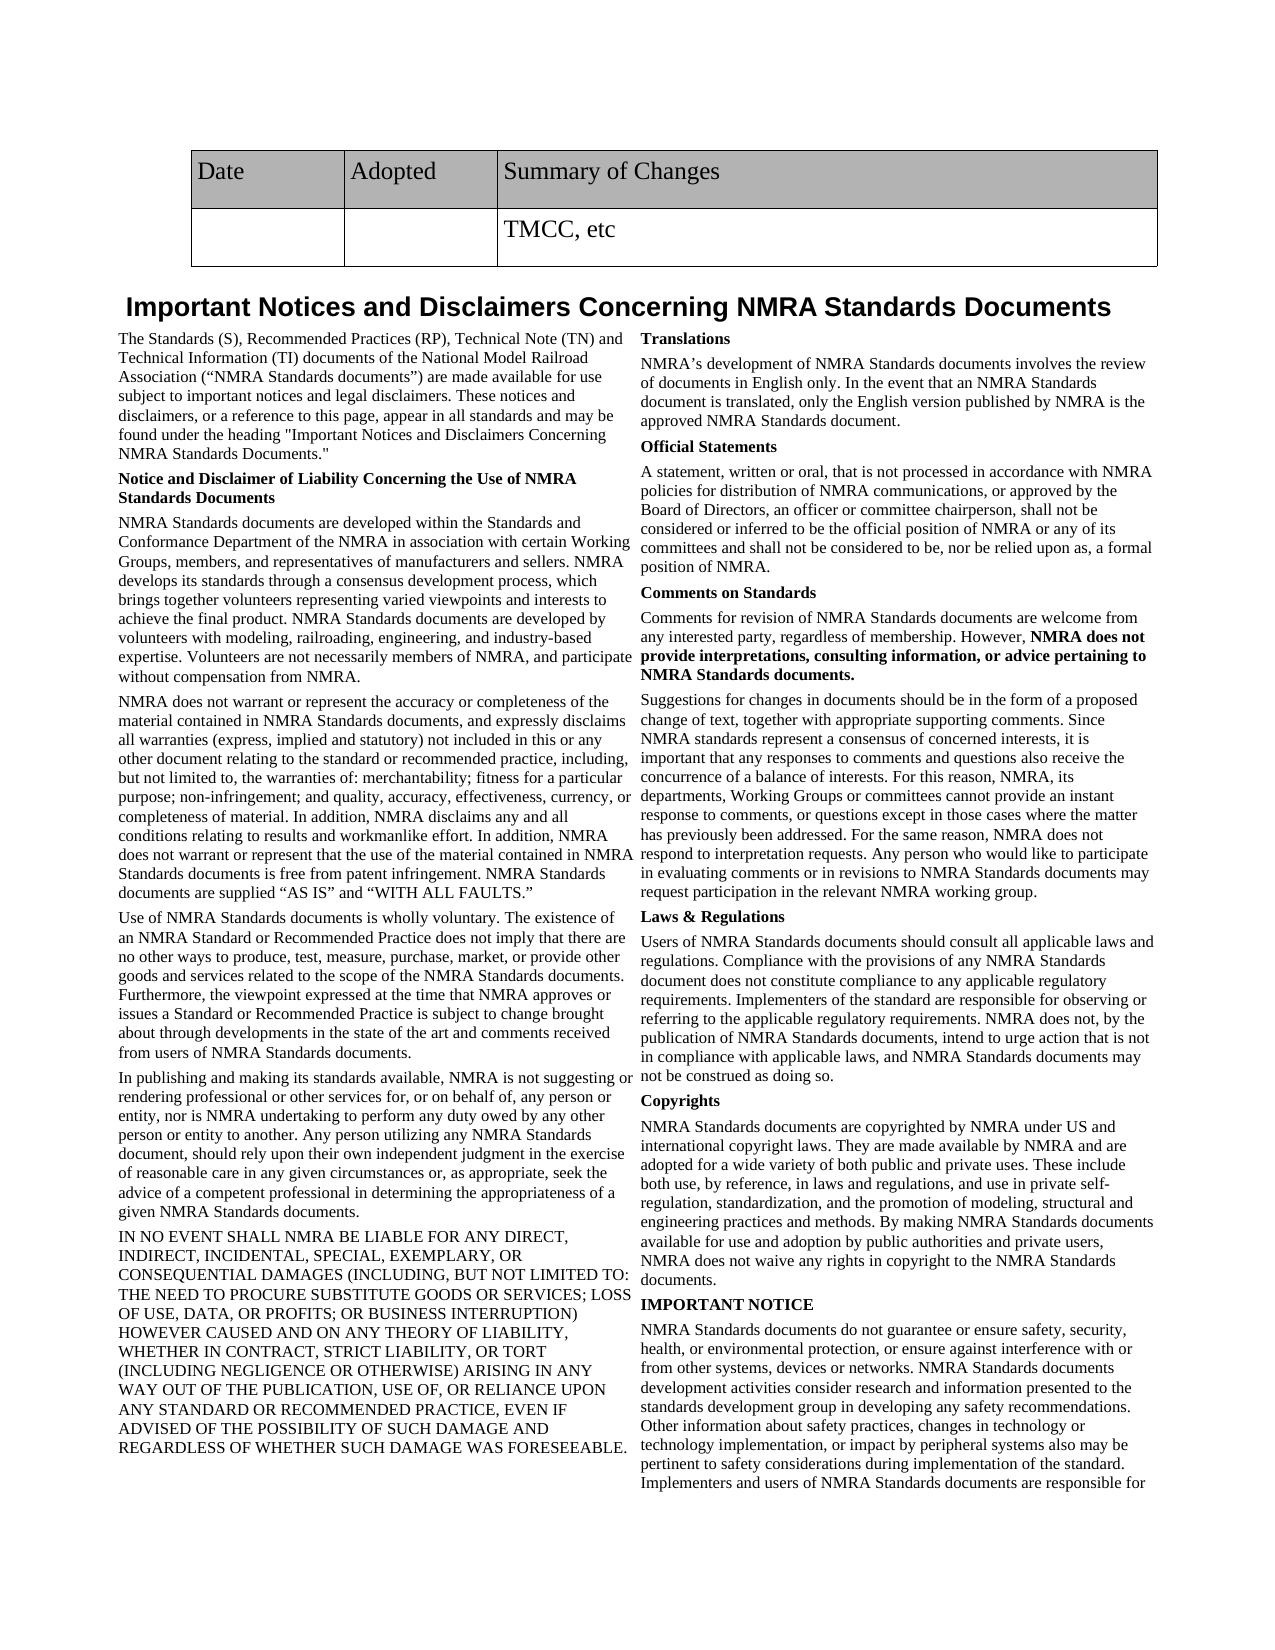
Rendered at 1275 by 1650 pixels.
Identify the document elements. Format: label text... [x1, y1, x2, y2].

table_cell [345, 209, 497, 266]
text A statement, written or oral, that is not processed in accordance with NMRA policies for distribution of NMRA communications, or approved by the Board of Directors, an officer or committee chairperson, shall not be considered or inferred to be the official position of NMRA or any of its committees and shall not be considered to be, nor be relied upon as, a formal position of NMRA. [640, 461, 1157, 576]
table_cell TMCC, etc [498, 209, 1157, 266]
text NMRA Standards documents are developed within the Standards and Conformance Department of the NMRA in association with certain Working Groups, members, and representatives of manufacturers and sellers. NMRA develops its standards through a consensus development process, which brings together volunteers representing varied viewpoints and interests to achieve the final product. NMRA Standards documents are developed by volunteers with modeling, railroading, engineering, and industry-based expertise. Volunteers are not necessarily members of NMRA, and participate without compensation from NMRA. [118, 513, 634, 686]
text Users of NMRA Standards documents should consult all applicable laws and regulations. Compliance with the provisions of any NMRA Standards document does not constitute compliance to any applicable regulatory requirements. Implementers of the standard are responsible for observing or referring to the applicable regulatory requirements. NMRA does not, by the publication of NMRA Standards documents, intend to urge action that is not in compliance with applicable laws, and NMRA Standards documents may not be construed as doing so. [640, 932, 1157, 1085]
text NMRA’s development of NMRA Standards documents involves the review of documents in English only. In the event that an NMRA Standards document is translated, only the English version published by NMRA is the approved NMRA Standards document. [640, 354, 1157, 430]
subtitle Important Notices and Disclaimers Concerning NMRA Standards Documents [81, 291, 1157, 322]
text NMRA Standards documents do not guarantee or ensure safety, security, health, or environmental protection, or ensure against interference with or from other systems, devices or networks. NMRA Standards documents development activities consider research and information presented to the standards development group in developing any safety recommendations. Other information about safety practices, changes in technology or technology implementation, or impact by peripheral systems also may be pertinent to safety considerations during implementation of the standard. Implementers and users of NMRA Standards documents are responsible for [640, 1320, 1157, 1492]
text Use of NMRA Standards documents is wholly voluntary. The existence of an NMRA Standard or Recommended Practice does not imply that there are no other ways to produce, test, measure, purchase, market, or provide other goods and services related to the scope of the NMRA Standards documents. Furthermore, the viewpoint expressed at the time that NMRA approves or issues a Standard or Recommended Practice is subject to change brought about through developments in the state of the art and comments received from users of NMRA Standards documents. [118, 908, 634, 1062]
text Comments on Standards [640, 582, 1157, 602]
text Comments for revision of NMRA Standards documents are welcome from any interested party, regardless of membership. However, NMRA does not provide interpretations, consulting information, or advice pertaining to NMRA Standards documents. [640, 607, 1157, 684]
text Laws & Regulations [640, 907, 1157, 926]
text Official Statements [640, 436, 1157, 456]
text IN NO EVENT SHALL NMRA BE LIABLE FOR ANY DIRECT, INDIRECT, INCIDENTAL, SPECIAL, EXEMPLARY, OR CONSEQUENTIAL DAMAGES (INCLUDING, BUT NOT LIMITED TO: THE NEED TO PROCURE SUBSTITUTE GOODS OR SERVICES; LOSS OF USE, DATA, OR PROFITS; OR BUSINESS INTERRUPTION) HOWEVER CAUSED AND ON ANY THEORY OF LIABILITY, WHETHER IN CONTRACT, STRICT LIABILITY, OR TORT (INCLUDING NEGLIGENCE OR OTHERWISE) ARISING IN ANY WAY OUT OF THE PUBLICATION, USE OF, OR RELIANCE UPON ANY STANDARD OR RECOMMENDED PRACTICE, EVEN IF ADVISED OF THE POSSIBILITY OF SUCH DAMAGE AND REGARDLESS OF WHETHER SUCH DAMAGE WAS FORESEEABLE. [118, 1227, 634, 1457]
text Suggestions for changes in documents should be in the form of a proposed change of text, together with appropriate supporting comments. Since NMRA standards represent a consensus of concerned interests, it is important that any responses to comments and questions also receive the concurrence of a balance of interests. For this reason, NMRA, its departments, Working Groups or committees cannot provide an instant response to comments, or questions except in those cases where the matter has previously been addressed. For the same reason, NMRA does not respond to interpretation requests. Any person who would like to participate in evaluating comments or in revisions to NMRA Standards documents may request participation in the relevant NMRA working group. [640, 690, 1157, 901]
table_header Date [192, 151, 344, 208]
table_header Summary of Changes [498, 151, 1157, 208]
table_header Adopted [345, 151, 497, 208]
text IMPORTANT NOTICE [640, 1295, 1157, 1314]
text Translations [640, 329, 1157, 348]
text NMRA does not warrant or represent the accuracy or completeness of the material contained in NMRA Standards documents, and expressly disclaims all warranties (express, implied and statutory) not included in this or any other document relating to the standard or recommended practice, including, but not limited to, the warranties of: merchantability; fitness for a particular purpose; non-infringement; and quality, accuracy, effectiveness, currency, or completeness of material. In addition, NMRA disclaims any and all conditions relating to results and workmanlike effort. In addition, NMRA does not warrant or represent that the use of the material contained in NMRA Standards documents is free from patent infringement. NMRA Standards documents are supplied “AS IS” and “WITH ALL FAULTS.” [118, 691, 634, 902]
text The Standards (S), Recommended Practices (RP), Technical Note (TN) and Technical Information (TI) documents of the National Model Railroad Association (“NMRA Standards documents”) are made available for use subject to important notices and legal disclaimers. These notices and disclaimers, or a reference to this page, appear in all standards and may be found under the heading "Important Notices and Disclaimers Concerning NMRA Standards Documents." [118, 329, 634, 463]
text Notice and Disclaimer of Liability Concerning the Use of NMRA Standards Documents [118, 469, 634, 507]
text In publishing and making its standards available, NMRA is not suggesting or rendering professional or other services for, or on behalf of, any person or entity, nor is NMRA undertaking to perform any duty owed by any other person or entity to another. Any person utilizing any NMRA Standards document, should rely upon their own independent judgment in the exercise of reasonable care in any given circumstances or, as appropriate, seek the advice of a competent professional in determining the appropriateness of a given NMRA Standards documents. [118, 1067, 634, 1221]
text NMRA Standards documents are copyrighted by NMRA under US and international copyright laws. They are made available by NMRA and are adopted for a wide variety of both public and private uses. These include both use, by reference, in laws and regulations, and use in private self-regulation, standardization, and the promotion of modeling, structural and engineering practices and methods. By making NMRA Standards documents available for use and adoption by public authorities and private users, NMRA does not waive any rights in copyright to the NMRA Standards documents. [640, 1116, 1157, 1289]
table_cell [192, 209, 344, 266]
text Copyrights [640, 1091, 1157, 1110]
